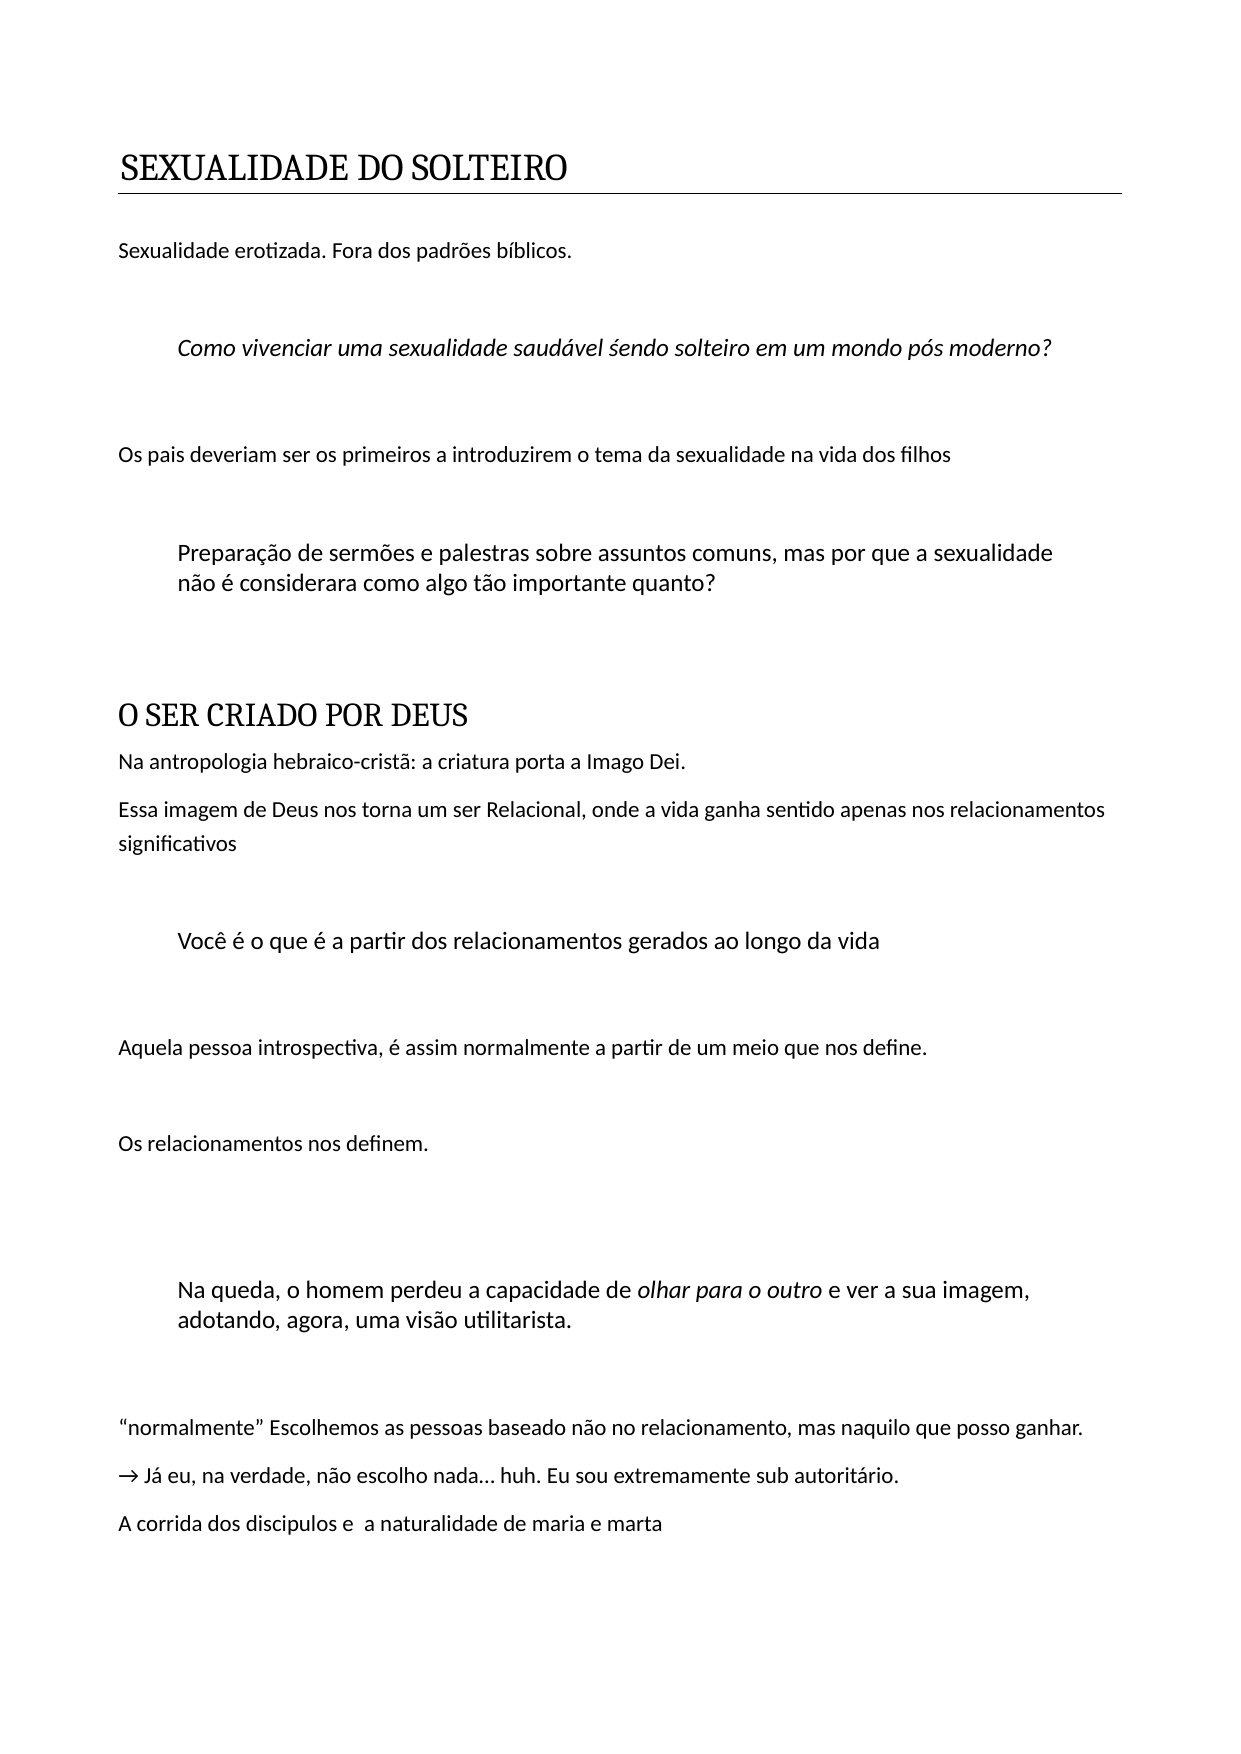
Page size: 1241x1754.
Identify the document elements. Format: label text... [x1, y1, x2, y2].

text Essa imagem de Deus nos torna um ser Relacional, onde a vida ganha sentido apenas nos relacionamentos significativos [118, 795, 1122, 857]
text → Já eu, na verdade, não escolho nada… huh. Eu sou extremamente sub autoritário. [118, 1461, 1122, 1489]
text Preparação de sermões e palestras sobre assuntos comuns, mas por que a sexualidade não é considerara como algo tão importante quanto? [177, 537, 1063, 598]
text Os pais deveriam ser os primeiros a introduzirem o tema da sexualidade na vida dos filhos [118, 441, 1122, 468]
text Como vivenciar uma sexualidade saudável śendo solteiro em um mondo pós moderno? [177, 332, 1063, 363]
text “normalmente” Escolhemos as pessoas baseado não no relacionamento, mas naquilo que posso ganhar. [118, 1413, 1122, 1441]
text Na antropologia hebraico-cristã: a criatura porta a Imago Dei. [118, 747, 1122, 775]
text Sexualidade erotizada. Fora dos padrões bíblicos. [118, 236, 1122, 264]
text Na queda, o homem perdeu a capacidade de olhar para o outro e ver a sua imagem, adotando, agora, uma visão utilitarista. [177, 1274, 1063, 1335]
subtitle O ser criado por Deus [118, 696, 1122, 735]
text Aquela pessoa introspectiva, é assim normalmente a partir de um meio que nos define. [118, 1033, 1122, 1061]
text A corrida dos discipulos e a naturalidade de maria e marta [118, 1509, 1122, 1537]
subtitle Sexualidade do solteiro [118, 143, 1122, 193]
text Você é o que é a partir dos relacionamentos gerados ao longo da vida [177, 925, 1063, 956]
text Os relacionamentos nos definem. [118, 1129, 1122, 1158]
